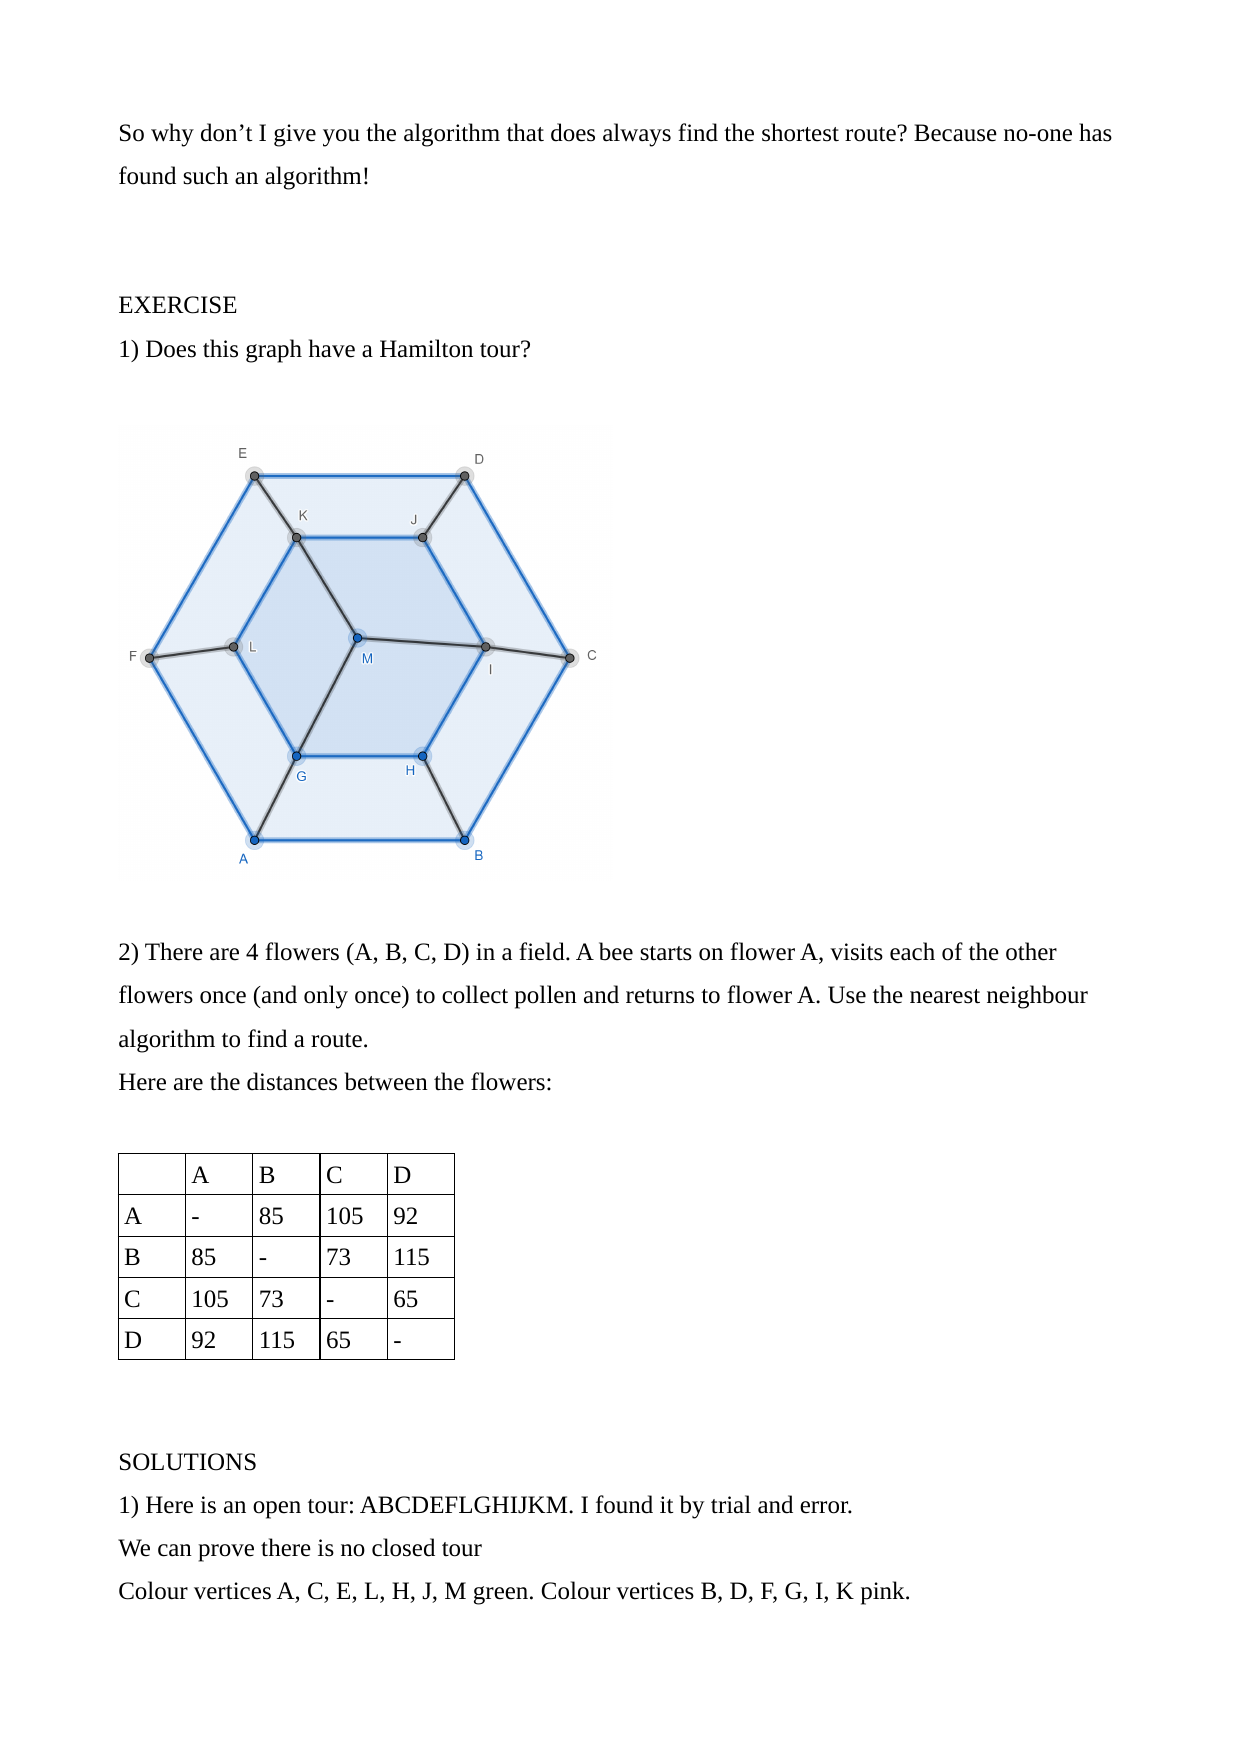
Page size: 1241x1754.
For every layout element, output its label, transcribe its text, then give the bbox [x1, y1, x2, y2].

table_cell 85 [186, 1237, 252, 1277]
table_header A [186, 1154, 252, 1194]
table_cell 85 [253, 1195, 319, 1236]
text 1) Does this graph have a Hamilton tour? [118, 334, 1122, 362]
table_cell - [186, 1195, 252, 1236]
table_cell 105 [321, 1195, 387, 1236]
text Colour vertices A, C, E, L, H, J, M green. Colour vertices B, D, F, G, I, K pink. [118, 1576, 1122, 1605]
table_cell 115 [388, 1237, 454, 1277]
table_header [119, 1154, 185, 1194]
table_cell 92 [186, 1319, 252, 1359]
table_cell D [119, 1319, 185, 1359]
table_cell 65 [321, 1319, 387, 1359]
table_cell 73 [253, 1278, 319, 1318]
table_cell C [119, 1278, 185, 1318]
table_cell - [253, 1237, 319, 1277]
text 1) Here is an open tour: ABCDEFLGHIJKM. I found it by trial and error. [118, 1490, 1122, 1518]
table_cell 73 [321, 1237, 387, 1277]
text So why don’t I give you the algorithm that does always find the shortest route? Because no-one has found such an algorithm! [118, 118, 1122, 190]
table_cell A [119, 1195, 185, 1236]
table_cell 92 [388, 1195, 454, 1236]
table_cell - [321, 1278, 387, 1318]
table_header D [388, 1154, 454, 1194]
text SOLUTIONS [118, 1447, 1122, 1475]
picture [117, 425, 613, 881]
table_header B [253, 1154, 319, 1194]
table_cell 65 [388, 1278, 454, 1318]
text We can prove there is no closed tour [118, 1533, 1122, 1562]
table_cell 105 [186, 1278, 252, 1318]
text Here are the distances between the flowers: [118, 1067, 1122, 1096]
table_cell - [388, 1319, 454, 1359]
text 2) There are 4 flowers (A, B, C, D) in a field. A bee starts on flower A, visits each of the other flowers once (and only once) to collect pollen and returns to flower A. Use the nearest neighbour algorithm to find a route. [118, 937, 1122, 1052]
table_cell B [119, 1237, 185, 1277]
table_header C [321, 1154, 387, 1194]
text EXERCISE [118, 291, 1122, 319]
table_cell 115 [253, 1319, 319, 1359]
